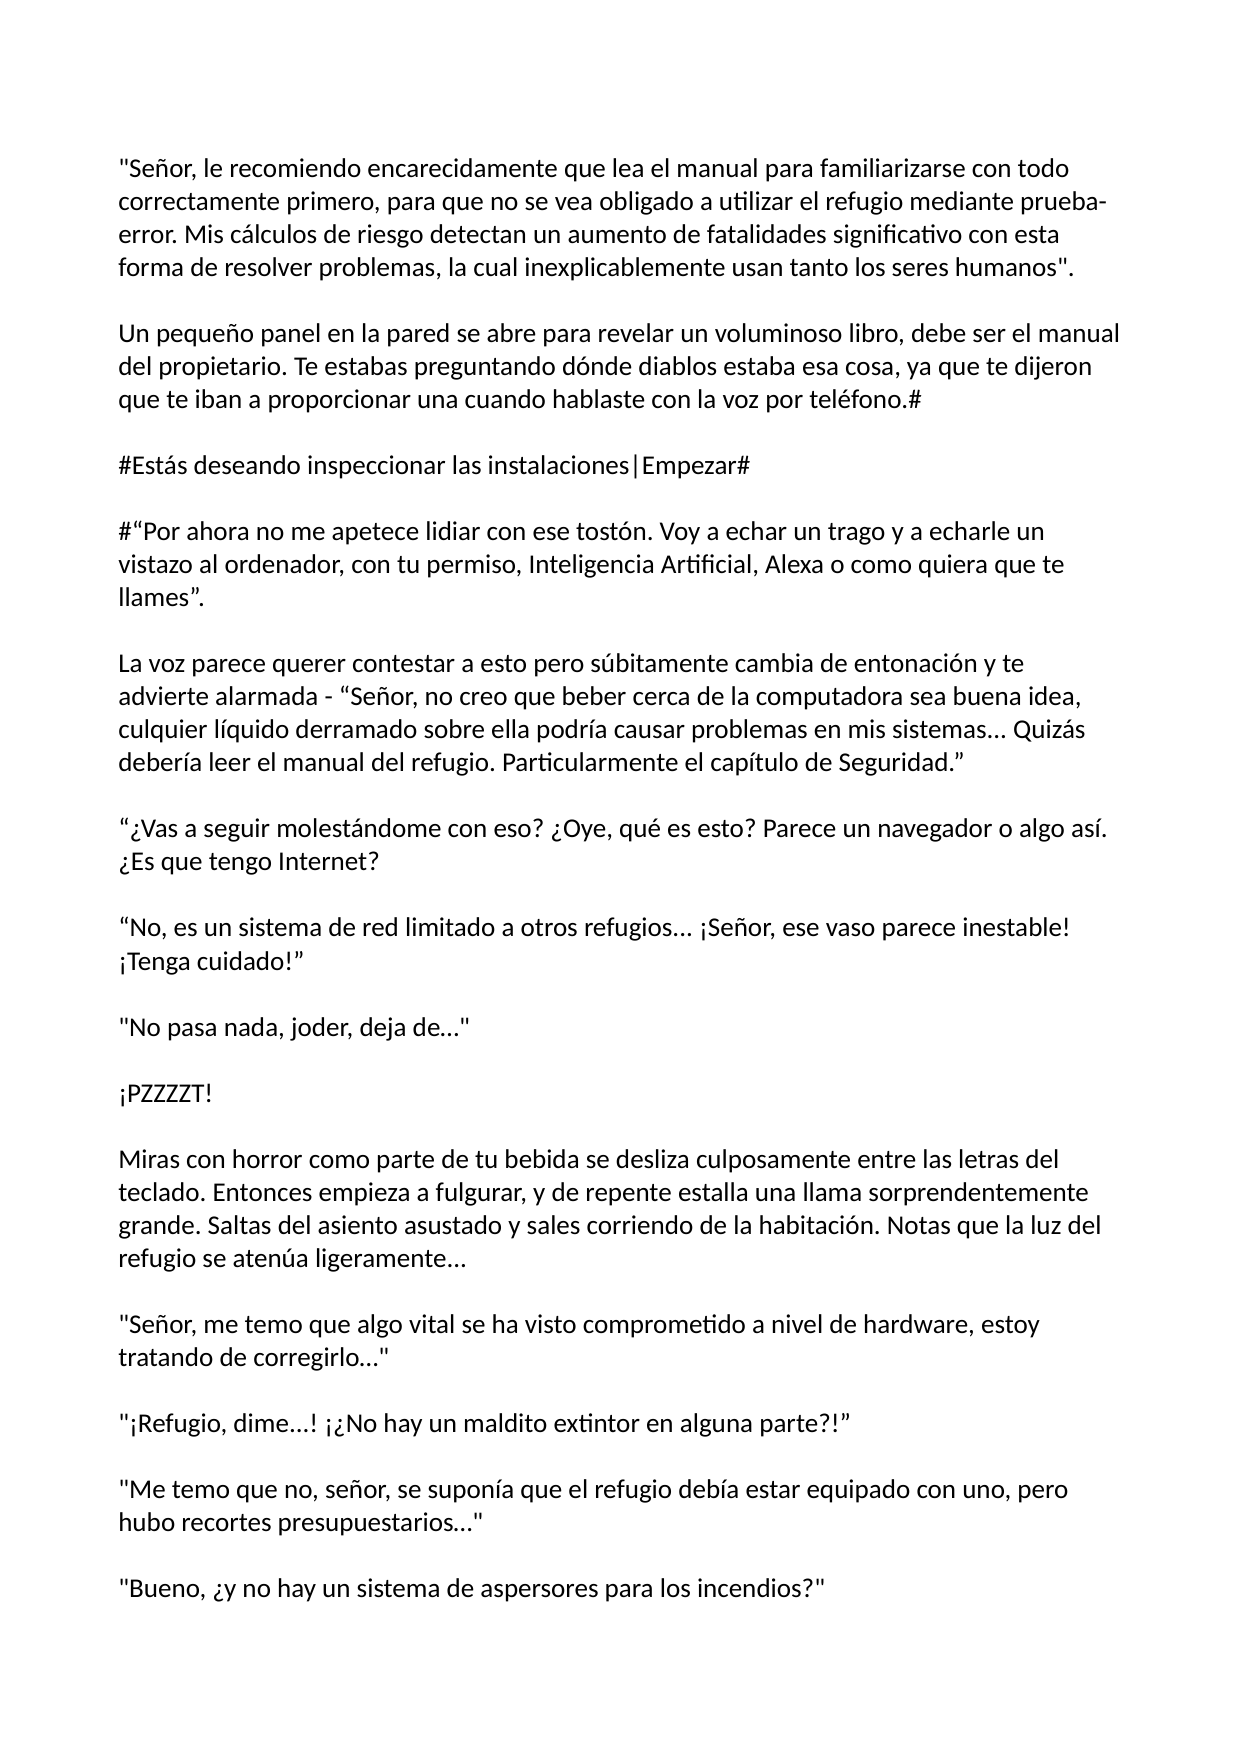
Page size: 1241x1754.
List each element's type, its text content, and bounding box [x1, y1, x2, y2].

text La voz parece querer contestar a esto pero súbitamente cambia de entonación y te advierte alarmada - “Señor, no creo que beber cerca de la computadora sea buena idea, culquier líquido derramado sobre ella podría causar problemas en mis sistemas... Quizás debería leer el manual del refugio. Particularmente el capítulo de Seguridad.” [118, 646, 1122, 778]
text “No, es un sistema de red limitado a otros refugios... ¡Señor, ese vaso parece inestable! ¡Tenga cuidado!” [118, 911, 1122, 977]
text Miras con horror como parte de tu bebida se desliza culposamente entre las letras del teclado. Entonces empieza a fulgurar, y de repente estalla una llama sorprendentemente grande. Saltas del asiento asustado y sales corriendo de la habitación. Notas que la luz del refugio se atenúa ligeramente... [118, 1142, 1122, 1274]
text ¡PZZZZT! [118, 1076, 1122, 1109]
text Un pequeño panel en la pared se abre para revelar un voluminoso libro, debe ser el manual del propietario. Te estabas preguntando dónde diablos estaba esa cosa, ya que te dijeron que te iban a proporcionar una cuando hablaste con la voz por teléfono.# [118, 316, 1122, 415]
text #“Por ahora no me apetece lidiar con ese tostón. Voy a echar un trago y a echarle un vistazo al ordenador, con tu permiso, Inteligencia Artificial, Alexa o como quiera que te llames”. [118, 514, 1122, 613]
text "No pasa nada, joder, deja de…" [118, 1010, 1122, 1043]
text #Estás deseando inspeccionar las instalaciones|Empezar# [118, 448, 1122, 481]
text "Señor, me temo que algo vital se ha visto comprometido a nivel de hardware, estoy tratando de corregirlo…" [118, 1307, 1122, 1373]
text "Señor, le recomiendo encarecidamente que lea el manual para familiarizarse con todo correctamente primero, para que no se vea obligado a utilizar el refugio mediante prueba-error. Mis cálculos de riesgo detectan un aumento de fatalidades significativo con esta forma de resolver problemas, la cual inexplicablemente usan tanto los seres humanos". [118, 151, 1122, 283]
text "Bueno, ¿y no hay un sistema de aspersores para los incendios?" [118, 1571, 1122, 1604]
text "¡Refugio, dime...! ¡¿No hay un maldito extintor en alguna parte?!” [118, 1406, 1122, 1439]
text "Me temo que no, señor, se suponía que el refugio debía estar equipado con uno, pero hubo recortes presupuestarios…" [118, 1472, 1122, 1538]
text “¿Vas a seguir molestándome con eso? ¿Oye, qué es esto? Parece un navegador o algo así. ¿Es que tengo Internet? [118, 812, 1122, 878]
